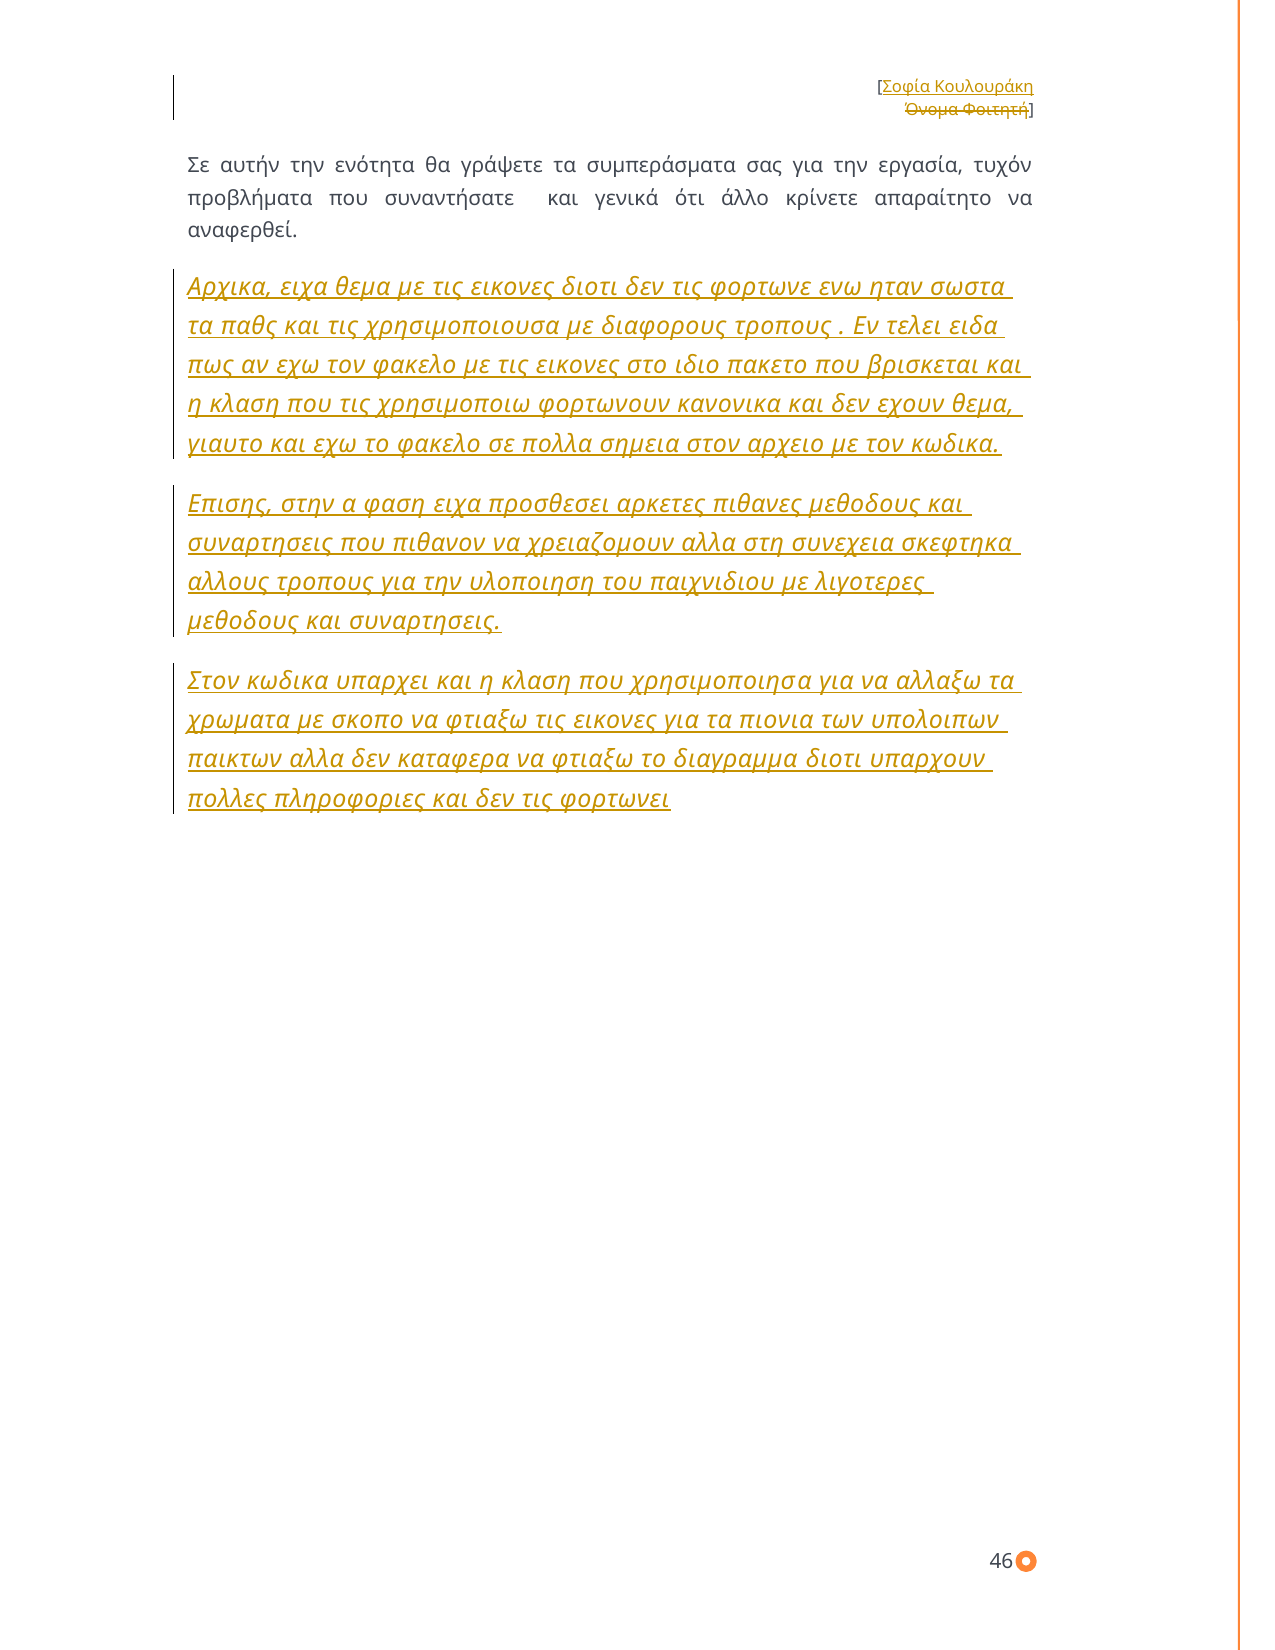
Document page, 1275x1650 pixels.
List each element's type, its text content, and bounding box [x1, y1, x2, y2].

subtitle Στον κωδικα υπαρχει και η κλαση που χρησιμοποιησα για να αλλαξω τα χρωματα με σκοπο να φτιαξω τις εικονες για τα πιονια των υπολοιπων παικτων αλλα δεν καταφερα να φτιαξω το διαγραμμα διοτι υπαρχουν πολλες πληροφοριες και δεν τις φορτωνει [187, 663, 1034, 814]
text Σε αυτήν την ενότητα θα γράψετε τα συμπεράσματα σας για την εργασία, τυχόν προβλήματα που συναντήσατε και γενικά ότι άλλο κρίνετε απαραίτητο να αναφερθεί. [187, 150, 1034, 244]
subtitle Αρχικα, ειχα θεμα με τις εικονες διοτι δεν τις φορτωνε ενω ηταν σωστα τα παθς και τις χρησιμοποιουσα με διαφορους τροπους . Εν τελει ειδα πως αν εχω τον φακελο με τις εικονες στο ιδιο πακετο που βρισκεται και η κλαση που τις χρησιμοποιω φορτωνουν κανονικα και δεν εχουν θεμα, γιαυτο και εχω το φακελο σε πολλα σημεια στον αρχειο με τον κωδικα. [187, 269, 1034, 459]
subtitle Επισης, στην α φαση ειχα προσθεσει αρκετες πιθανες μεθοδους και συναρτησεις που πιθανον να χρειαζομουν αλλα στη συνεχεια σκεφτηκα αλλους τροπους για την υλοποιηση του παιχνιδιου με λιγοτερες μεθοδους και συναρτησεις. [187, 485, 1034, 637]
